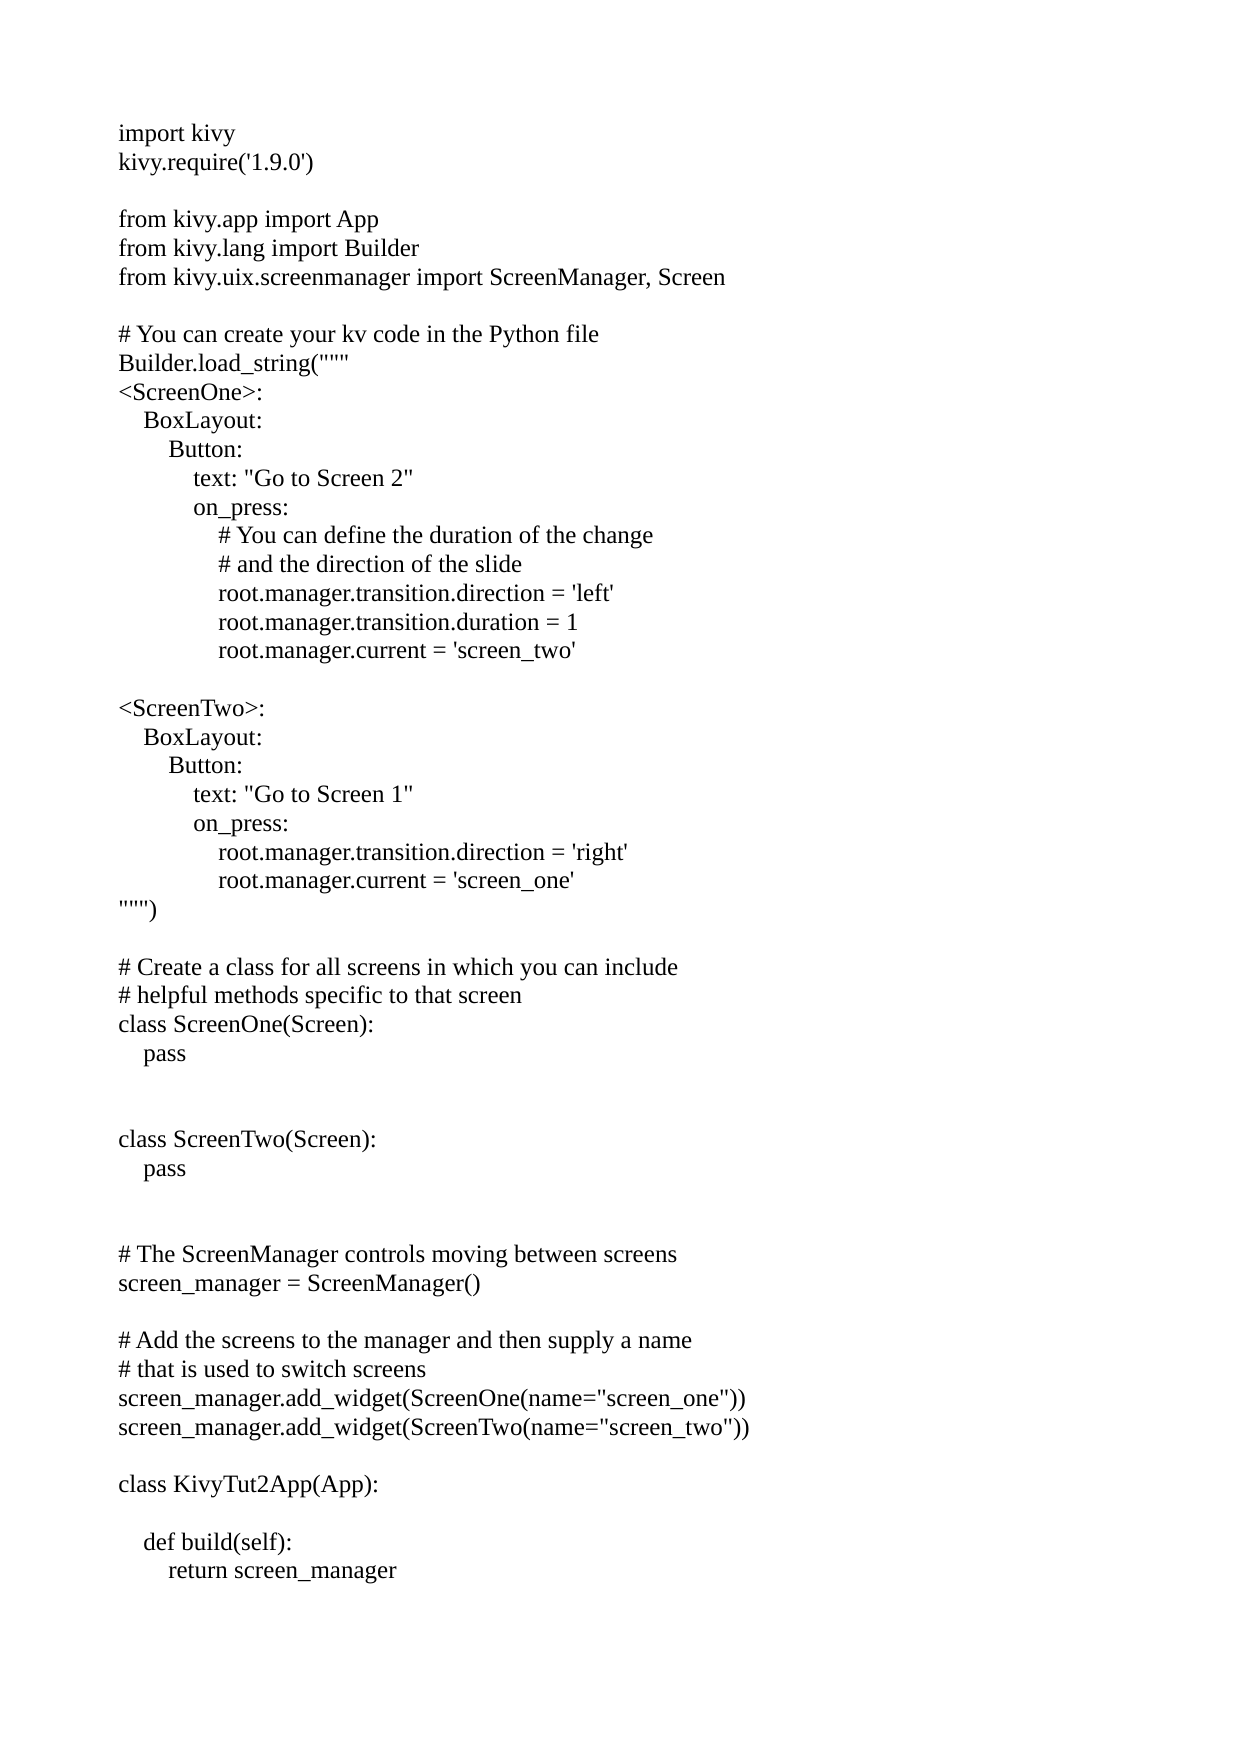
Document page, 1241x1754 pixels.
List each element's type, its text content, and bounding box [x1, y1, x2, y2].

text from kivy.lang import Builder [118, 233, 1122, 262]
text # The ScreenManager controls moving between screens [118, 1239, 1122, 1268]
text def build(self): [118, 1527, 1122, 1556]
text <ScreenTwo>: [118, 693, 1122, 722]
text screen_manager.add_widget(ScreenTwo(name="screen_two")) [118, 1412, 1122, 1441]
text <ScreenOne>: [118, 377, 1122, 406]
text root.manager.transition.direction = 'right' [118, 837, 1122, 866]
text root.manager.current = 'screen_two' [118, 636, 1122, 664]
text # and the direction of the slide [118, 549, 1122, 578]
text on_press: [118, 808, 1122, 837]
text text: "Go to Screen 1" [118, 779, 1122, 808]
text screen_manager.add_widget(ScreenOne(name="screen_one")) [118, 1383, 1122, 1412]
text BoxLayout: [118, 722, 1122, 751]
text # Create a class for all screens in which you can include [118, 952, 1122, 981]
text """) [118, 894, 1122, 923]
text Button: [118, 751, 1122, 779]
text on_press: [118, 492, 1122, 521]
text class KivyTut2App(App): [118, 1469, 1122, 1498]
text from kivy.uix.screenmanager import ScreenManager, Screen [118, 262, 1122, 291]
text # You can create your kv code in the Python file [118, 319, 1122, 348]
text # helpful methods specific to that screen [118, 981, 1122, 1009]
text Button: [118, 434, 1122, 463]
text kivy.require('1.9.0') [118, 147, 1122, 176]
text # that is used to switch screens [118, 1354, 1122, 1383]
text class ScreenOne(Screen): [118, 1009, 1122, 1038]
text class ScreenTwo(Screen): [118, 1124, 1122, 1153]
text pass [118, 1153, 1122, 1182]
text BoxLayout: [118, 406, 1122, 434]
text text: "Go to Screen 2" [118, 463, 1122, 492]
text screen_manager = ScreenManager() [118, 1268, 1122, 1297]
text return screen_manager [118, 1556, 1122, 1584]
text Builder.load_string(""" [118, 348, 1122, 377]
text # Add the screens to the manager and then supply a name [118, 1326, 1122, 1354]
text pass [118, 1038, 1122, 1067]
text root.manager.transition.duration = 1 [118, 607, 1122, 636]
text # You can define the duration of the change [118, 521, 1122, 549]
text import kivy [118, 118, 1122, 147]
text from kivy.app import App [118, 204, 1122, 233]
text root.manager.current = 'screen_one' [118, 866, 1122, 894]
text root.manager.transition.direction = 'left' [118, 578, 1122, 607]
